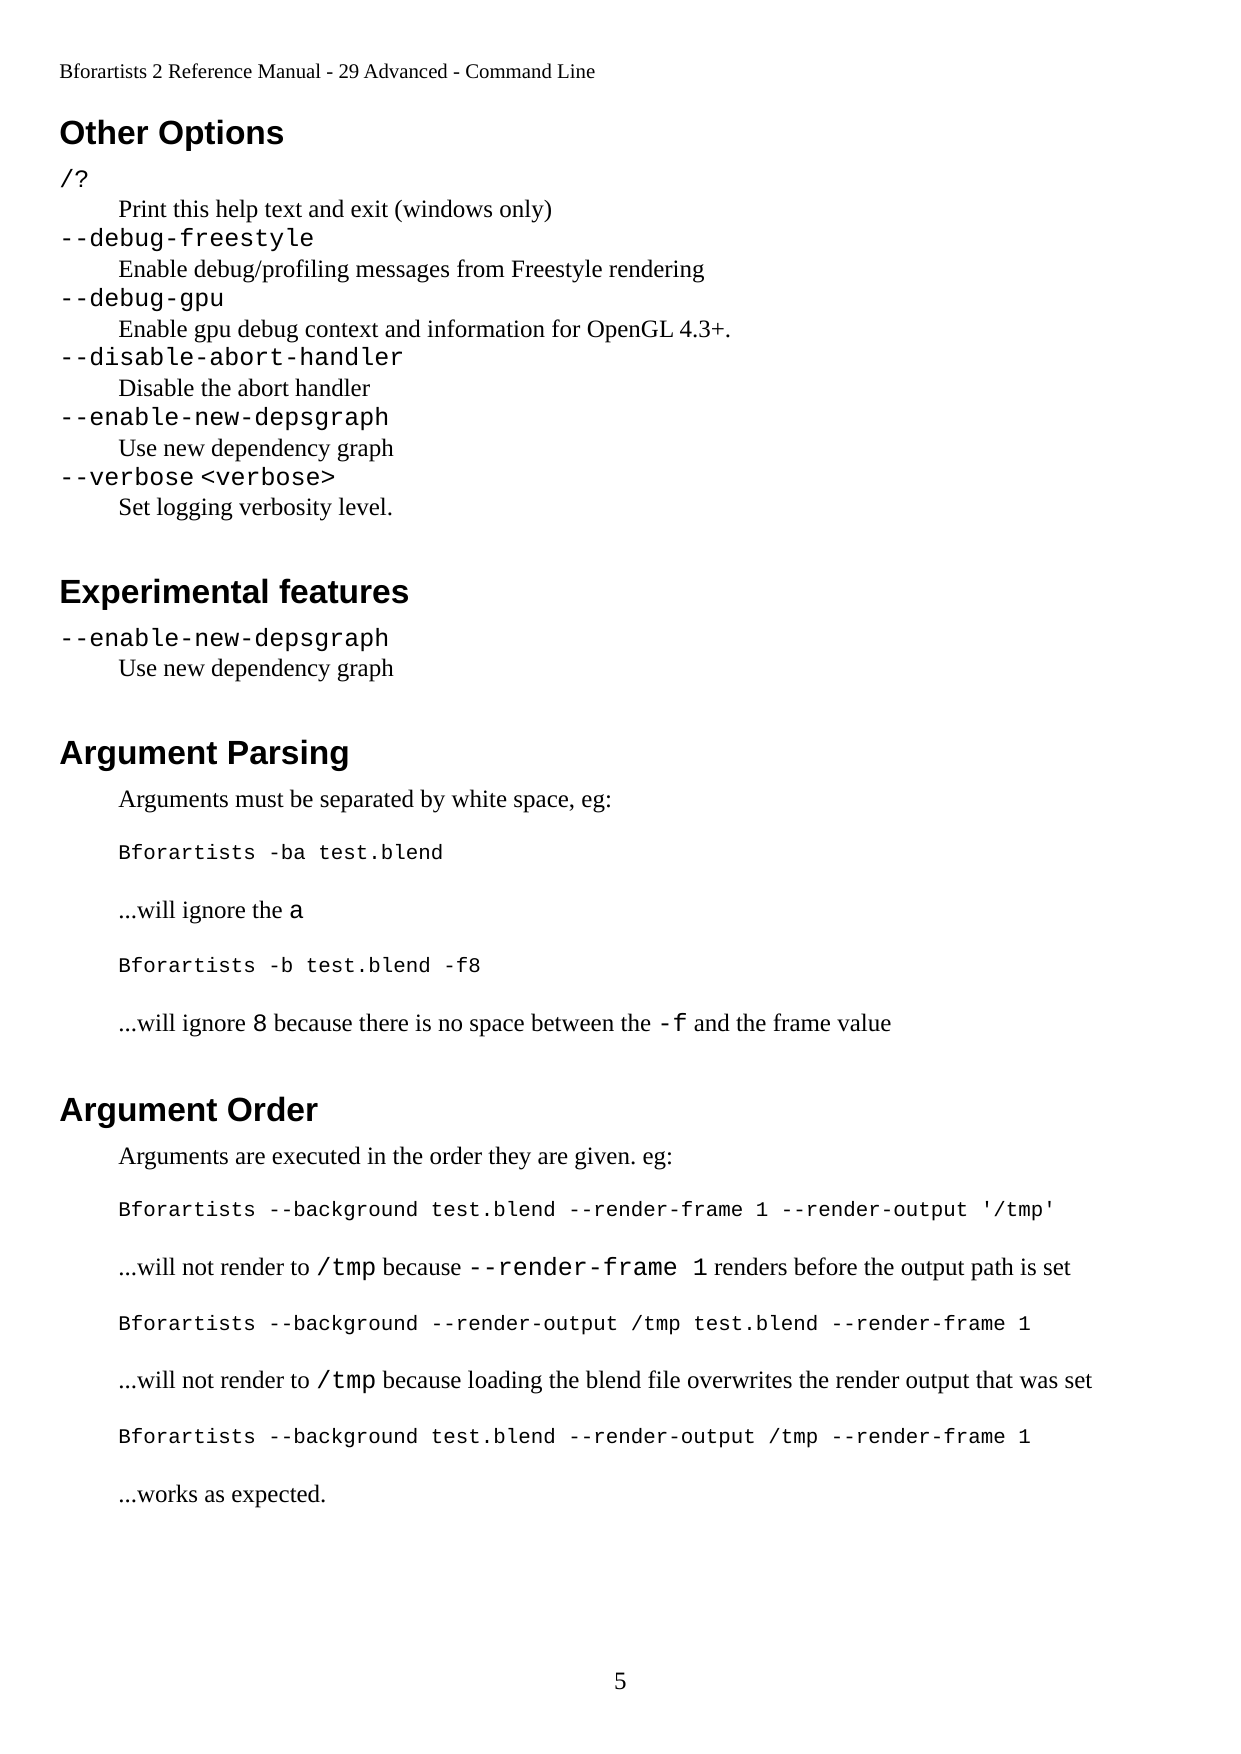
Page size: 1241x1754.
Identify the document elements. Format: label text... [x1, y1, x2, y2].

list Use new dependency graph [118, 433, 1181, 462]
text Bforartists -ba test.blend [118, 842, 1122, 866]
subtitle --verbose <verbose> [59, 462, 1181, 492]
list Print this help text and exit (windows only) [118, 194, 1181, 223]
list Set logging verbosity level. [118, 492, 1181, 521]
subtitle --debug-gpu [59, 283, 1181, 314]
text ...will ignore 8 because there is no space between the -f and the frame value [118, 1008, 1122, 1039]
subtitle --enable-new-depsgraph [59, 623, 1181, 653]
subtitle Other Options [59, 113, 1181, 151]
text Arguments are executed in the order they are given. eg: [118, 1141, 1122, 1169]
subtitle --enable-new-depsgraph [59, 402, 1181, 433]
list Enable debug/profiling messages from Freestyle rendering [118, 254, 1181, 283]
subtitle --disable-abort-handler [59, 342, 1181, 373]
subtitle Argument Order [59, 1090, 1181, 1128]
list Use new dependency graph [118, 653, 1181, 682]
subtitle /? [59, 164, 1181, 194]
text Bforartists --background test.blend --render-frame 1 --render-output '/tmp' [118, 1199, 1122, 1223]
text ...will not render to /tmp because loading the blend file overwrites the render output that was set [118, 1366, 1122, 1396]
text Bforartists --background --render-output /tmp test.blend --render-frame 1 [118, 1312, 1122, 1336]
subtitle --debug-freestyle [59, 223, 1181, 254]
text Bforartists -b test.blend -f8 [118, 955, 1122, 979]
text ...will ignore the a [118, 895, 1122, 926]
text Bforartists --background test.blend --render-output /tmp --render-frame 1 [118, 1426, 1122, 1449]
subtitle Argument Parsing [59, 733, 1181, 771]
text Arguments must be separated by white space, eg: [118, 784, 1122, 812]
text ...will not render to /tmp because --render-frame 1 renders before the output path is set [118, 1252, 1122, 1283]
text ...works as expected. [118, 1479, 1122, 1508]
subtitle Experimental features [59, 572, 1181, 610]
list Enable gpu debug context and information for OpenGL 4.3+. [118, 314, 1181, 342]
list Disable the abort handler [118, 373, 1181, 402]
